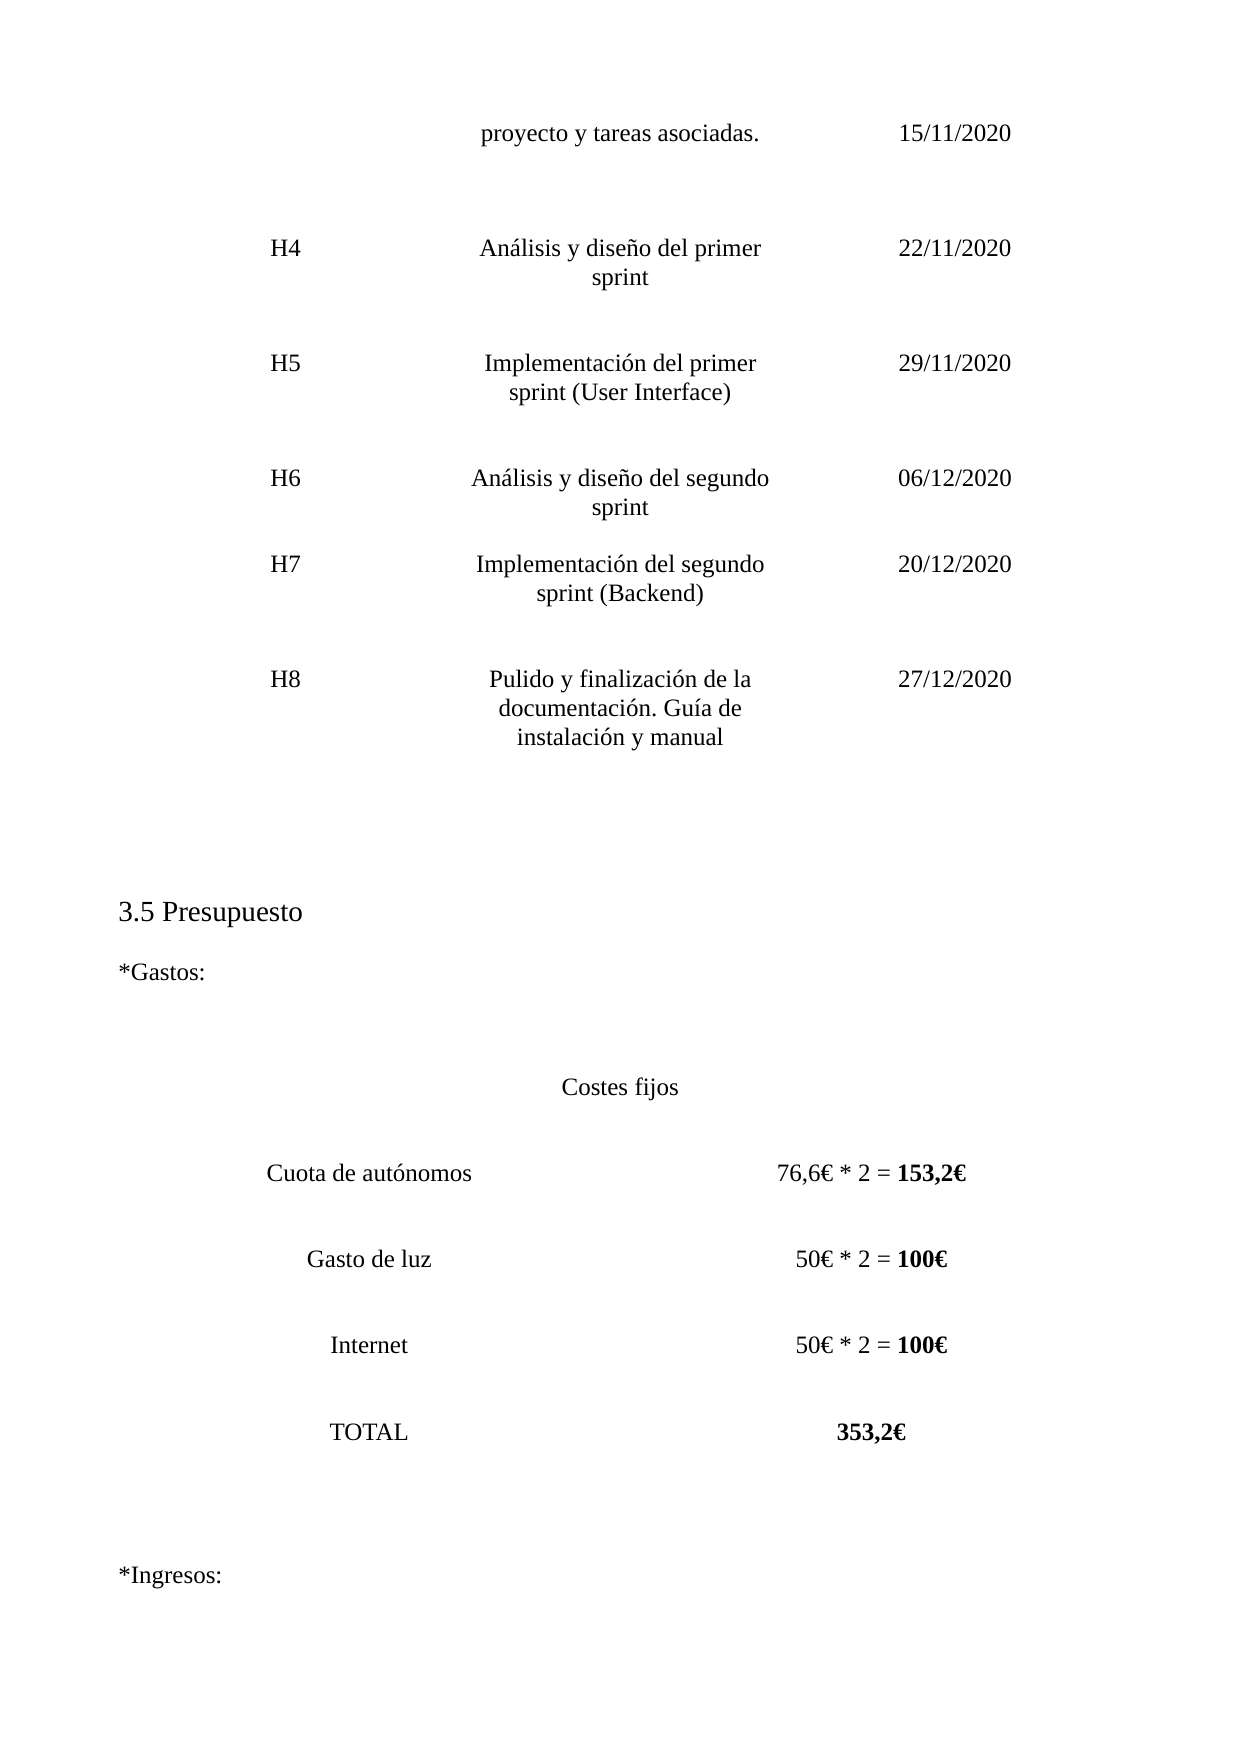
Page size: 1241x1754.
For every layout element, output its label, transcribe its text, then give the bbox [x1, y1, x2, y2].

table_cell Implementación del primer sprint (User Interface) [453, 319, 787, 434]
table_cell 22/11/2020 [788, 204, 1122, 319]
table_cell 06/12/2020 [788, 434, 1122, 521]
table_cell Implementación del segundo sprint (Backend) [453, 521, 787, 636]
table_cell 15/11/2020 [788, 118, 1122, 204]
table_cell Análisis y diseño del primer sprint [453, 204, 787, 319]
table_cell Análisis y diseño del segundo sprint [453, 434, 787, 521]
table_cell 27/12/2020 [788, 636, 1122, 751]
table_cell H8 [118, 636, 453, 751]
text 3.5 Presupuesto [118, 894, 1122, 928]
table_cell Internet [118, 1302, 620, 1388]
table_cell Cuota de autónomos [118, 1129, 620, 1215]
text *Gastos: [118, 957, 1122, 985]
text *Ingresos: [118, 1560, 1122, 1589]
table_cell H4 [118, 204, 453, 319]
table_cell 20/12/2020 [788, 521, 1122, 636]
table_cell 29/11/2020 [788, 319, 1122, 434]
table_cell [118, 118, 453, 204]
table_cell 50€ * 2 = 100€ [620, 1215, 1122, 1302]
table_header Costes fijos [118, 1043, 1122, 1129]
table_cell Pulido y finalización de la documentación. Guía de instalación y manual [453, 636, 787, 751]
table_cell H7 [118, 521, 453, 636]
table_cell Gasto de luz [118, 1215, 620, 1302]
table_cell 76,6€ * 2 = 153,2€ [620, 1129, 1122, 1215]
table_cell TOTAL [118, 1388, 620, 1474]
table_cell H6 [118, 434, 453, 521]
table_cell proyecto y tareas asociadas. [453, 118, 787, 204]
table_cell H5 [118, 319, 453, 434]
table_cell 50€ * 2 = 100€ [620, 1302, 1122, 1388]
table_cell 353,2€ [620, 1388, 1122, 1474]
